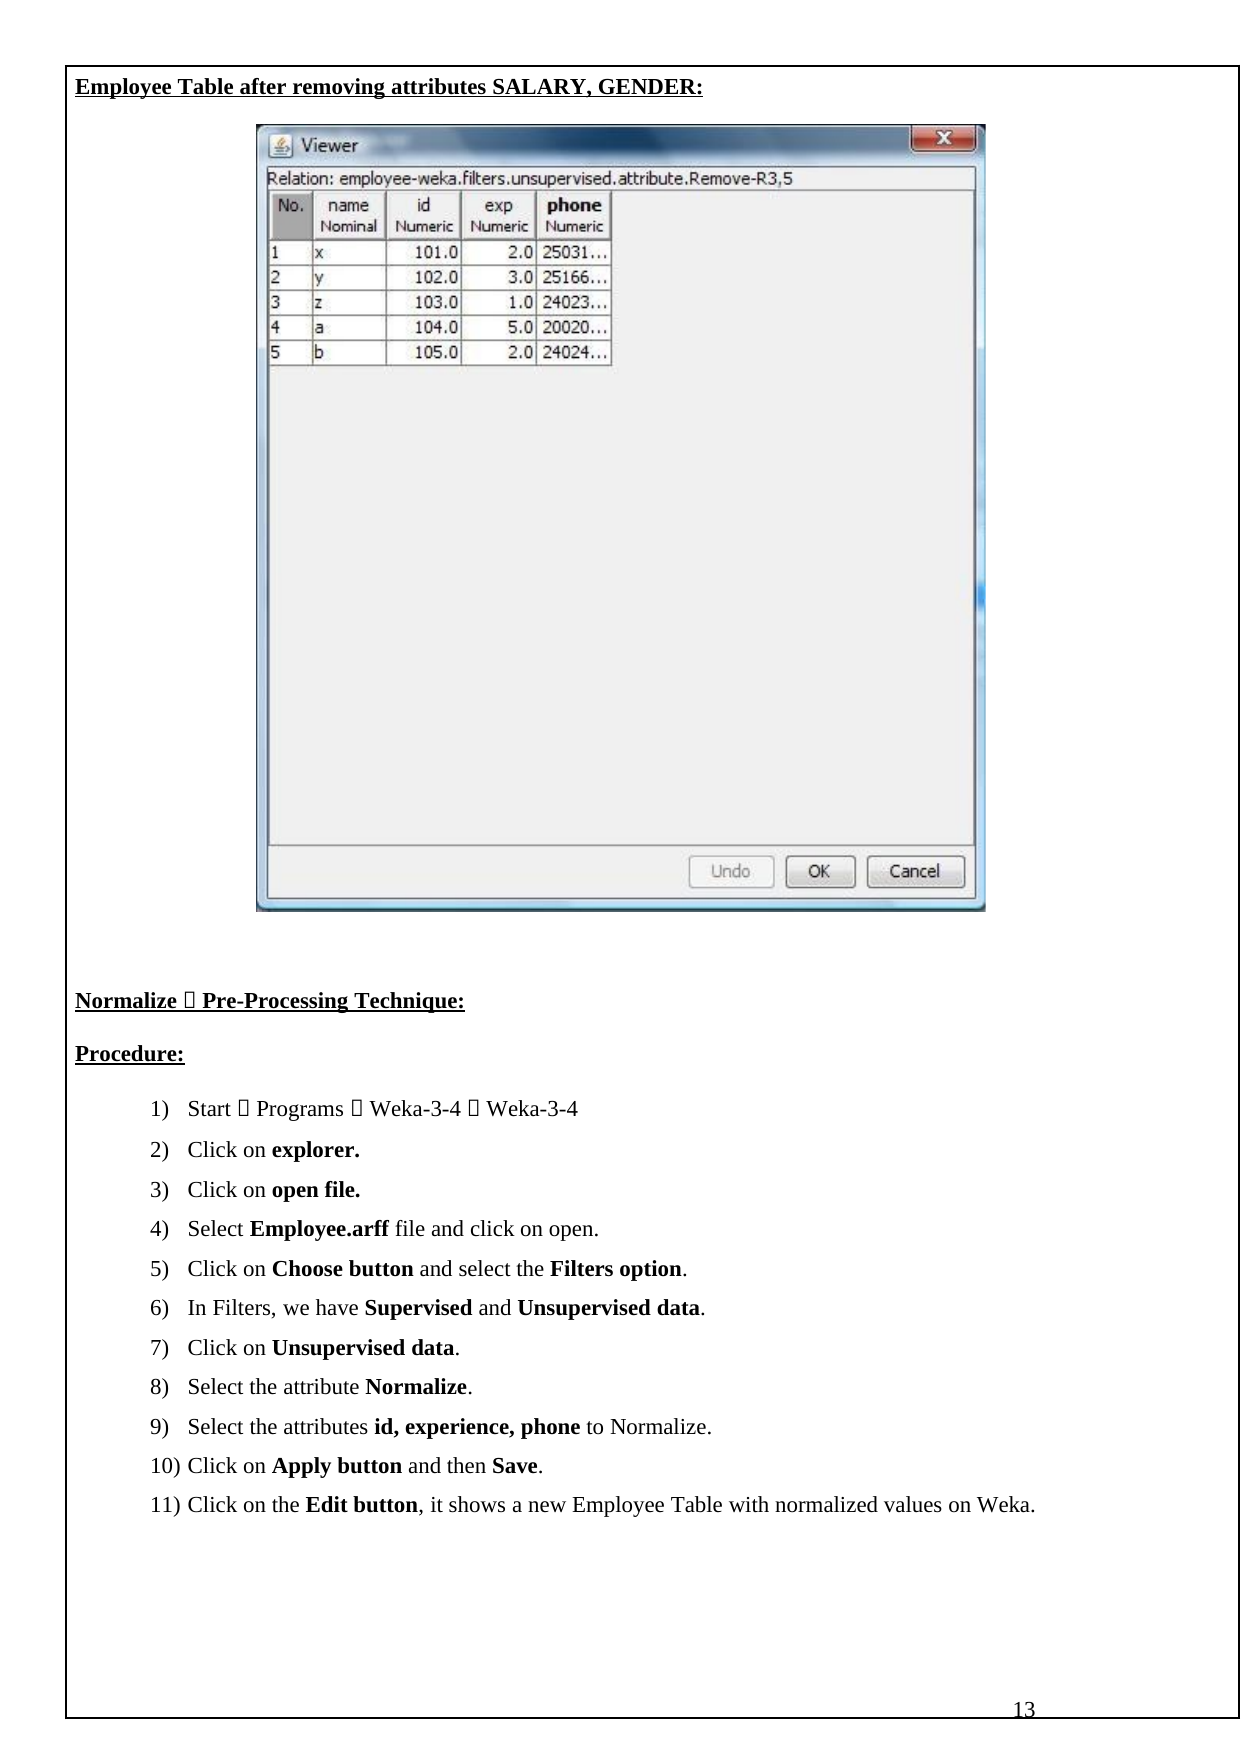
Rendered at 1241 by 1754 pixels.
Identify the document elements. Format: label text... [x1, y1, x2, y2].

list Click on the Edit button, it shows a new Employee Table with normalized values on Weka. [150, 1491, 1238, 1518]
list Click on Choose button and select the Filters option. [150, 1255, 1238, 1281]
list Start  Programs  Weka-3-4  Weka-3-4 [150, 1092, 1238, 1123]
list Click on Apply button and then Save. [150, 1452, 1238, 1479]
list Click on explorer. [150, 1136, 1238, 1163]
picture [256, 124, 986, 912]
subtitle Procedure: [75, 1040, 1238, 1067]
list Click on Unsupervised data. [150, 1334, 1238, 1360]
list Select the attributes id, experience, phone to Normalize. [150, 1413, 1238, 1439]
list Click on open file. [150, 1176, 1238, 1202]
list In Filters, we have Supervised and Unsupervised data. [150, 1294, 1238, 1321]
list Select Employee.arff file and click on open. [150, 1215, 1238, 1242]
subtitle Employee Table after removing attributes SALARY, GENDER: [75, 73, 1238, 99]
list Select the attribute Normalize. [150, 1373, 1238, 1400]
text Normalize  Pre-Processing Technique: [75, 984, 1238, 1016]
